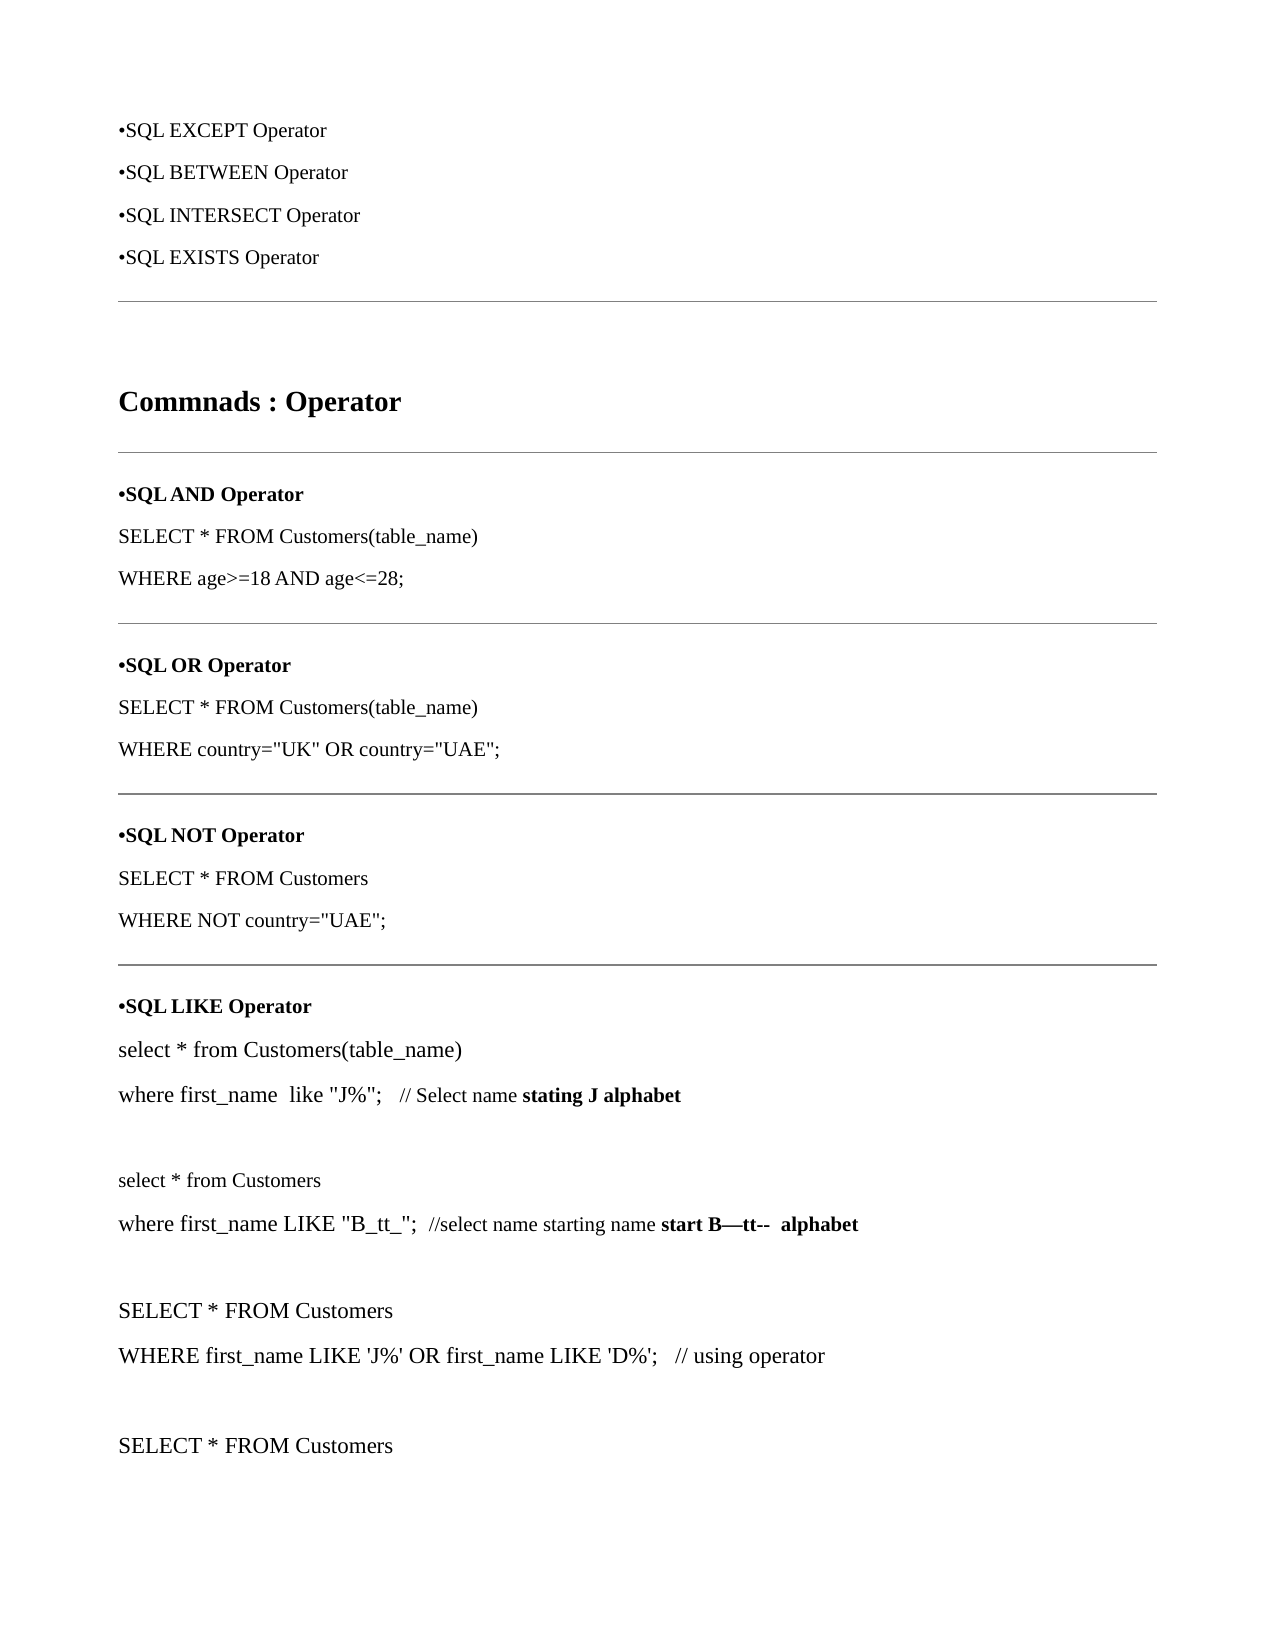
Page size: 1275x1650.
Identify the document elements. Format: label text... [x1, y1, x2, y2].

text •SQL EXISTS Operator [118, 245, 1157, 269]
text SELECT * FROM Customers [118, 866, 1157, 889]
text SELECT * FROM Customers [118, 1297, 1157, 1324]
text WHERE first_name LIKE 'J%' OR first_name LIKE 'D%'; // using operator [118, 1342, 1157, 1368]
text WHERE country="UK" OR country="UAE"; [118, 737, 1157, 761]
text •SQL BETWEEN Operator [118, 160, 1157, 184]
text select * from Customers [118, 1168, 1157, 1192]
text WHERE NOT country="UAE"; [118, 908, 1157, 932]
text WHERE age>=18 AND age<=28; [118, 566, 1157, 590]
text select * from Customers(table_name) [118, 1036, 1157, 1063]
text •SQL EXCEPT Operator [118, 118, 1157, 142]
text •SQL LIKE Operator [118, 994, 1157, 1018]
text •SQL AND Operator [118, 482, 1157, 506]
text where first_name like "J%"; // Select name stating J alphabet [118, 1081, 1157, 1107]
text where first_name LIKE "B_tt_"; //select name starting name start B—tt-- alphabet [118, 1210, 1157, 1237]
text •SQL INTERSECT Operator [118, 202, 1157, 227]
text SELECT * FROM Customers(table_name) [118, 695, 1157, 719]
text •SQL NOT Operator [118, 823, 1157, 847]
text •SQL OR Operator [118, 652, 1157, 677]
text SELECT * FROM Customers(table_name) [118, 524, 1157, 548]
text SELECT * FROM Customers [118, 1432, 1157, 1458]
text Commnads : Operator [118, 384, 1157, 418]
